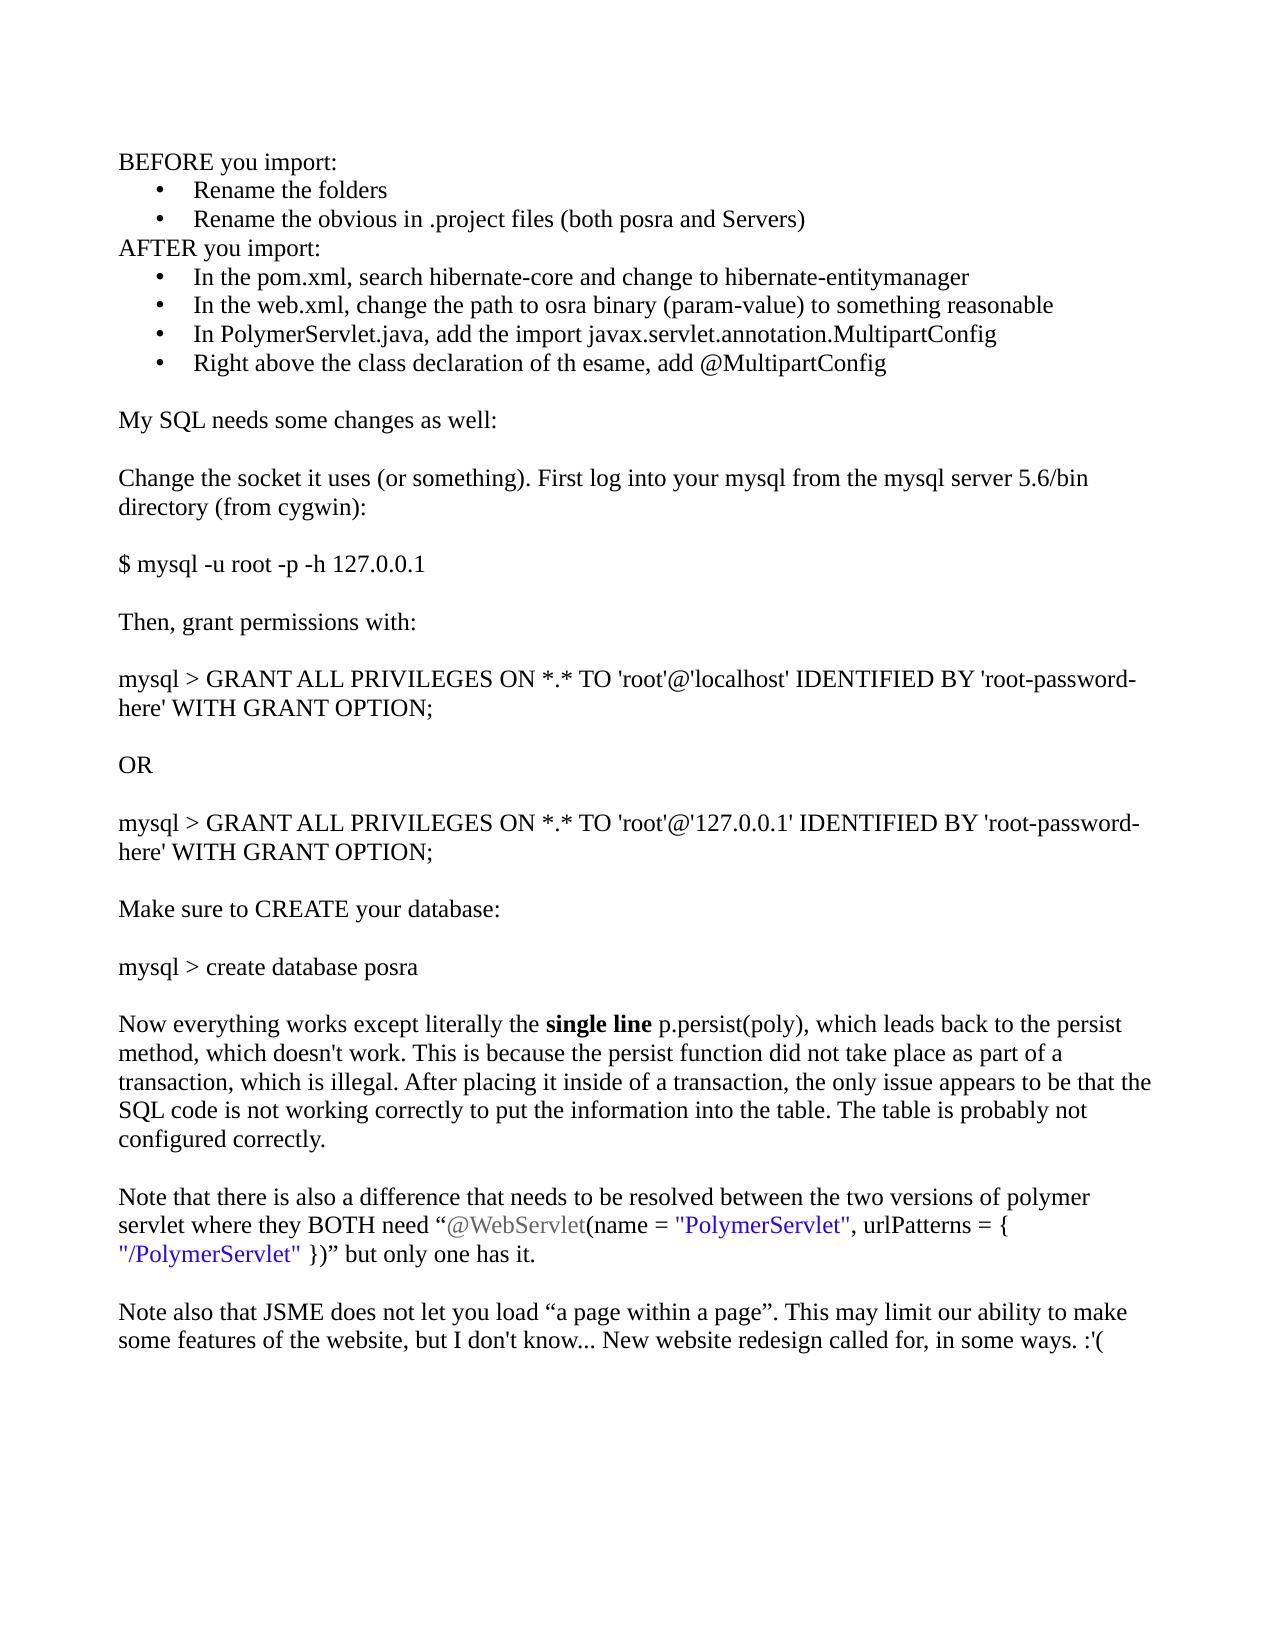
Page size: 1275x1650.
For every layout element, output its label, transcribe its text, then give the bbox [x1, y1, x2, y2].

text Note that there is also a difference that needs to be resolved between the two versions of polymer servlet where they BOTH need “@WebServlet(name = "PolymerServlet", urlPatterns = { "/PolymerServlet" })” but only one has it. [118, 1182, 1157, 1268]
text Make sure to CREATE your database: [118, 894, 1157, 923]
text My SQL needs some changes as well: [118, 406, 1157, 434]
list Rename the obvious in .project files (both posra and Servers) [156, 204, 1157, 233]
text mysql > GRANT ALL PRIVILEGES ON *.* TO 'root'@'127.0.0.1' IDENTIFIED BY 'root-password-here' WITH GRANT OPTION; [118, 808, 1157, 866]
text AFTER you import: [118, 233, 1157, 262]
text OR [118, 751, 1157, 779]
list Right above the class declaration of th esame, add @MultipartConfig [156, 348, 1157, 377]
text BEFORE you import: [118, 147, 1157, 176]
text Change the socket it uses (or something). First log into your mysql from the mysql server 5.6/bin directory (from cygwin): [118, 463, 1157, 521]
text mysql > create database posra [118, 952, 1157, 981]
text $ mysql -u root -p -h 127.0.0.1 [118, 549, 1157, 578]
list In the pom.xml, search hibernate-core and change to hibernate-entitymanager [156, 262, 1157, 291]
text Note also that JSME does not let you load “a page within a page”. This may limit our ability to make some features of the website, but I don't know... New website redesign called for, in some ways. :'( [118, 1297, 1157, 1354]
text mysql > GRANT ALL PRIVILEGES ON *.* TO 'root'@'localhost' IDENTIFIED BY 'root-password-here' WITH GRANT OPTION; [118, 664, 1157, 722]
list In the web.xml, change the path to osra binary (param-value) to something reasonable [156, 291, 1157, 319]
text Now everything works except literally the single line p.persist(poly), which leads back to the persist method, which doesn't work. This is because the persist function did not take place as part of a transaction, which is illegal. After placing it inside of a transaction, the only issue appears to be that the SQL code is not working correctly to put the information into the table. The table is probably not configured correctly. [118, 1009, 1157, 1153]
list Rename the folders [156, 176, 1157, 204]
list In PolymerServlet.java, add the import javax.servlet.annotation.MultipartConfig [156, 319, 1157, 348]
text Then, grant permissions with: [118, 607, 1157, 636]
